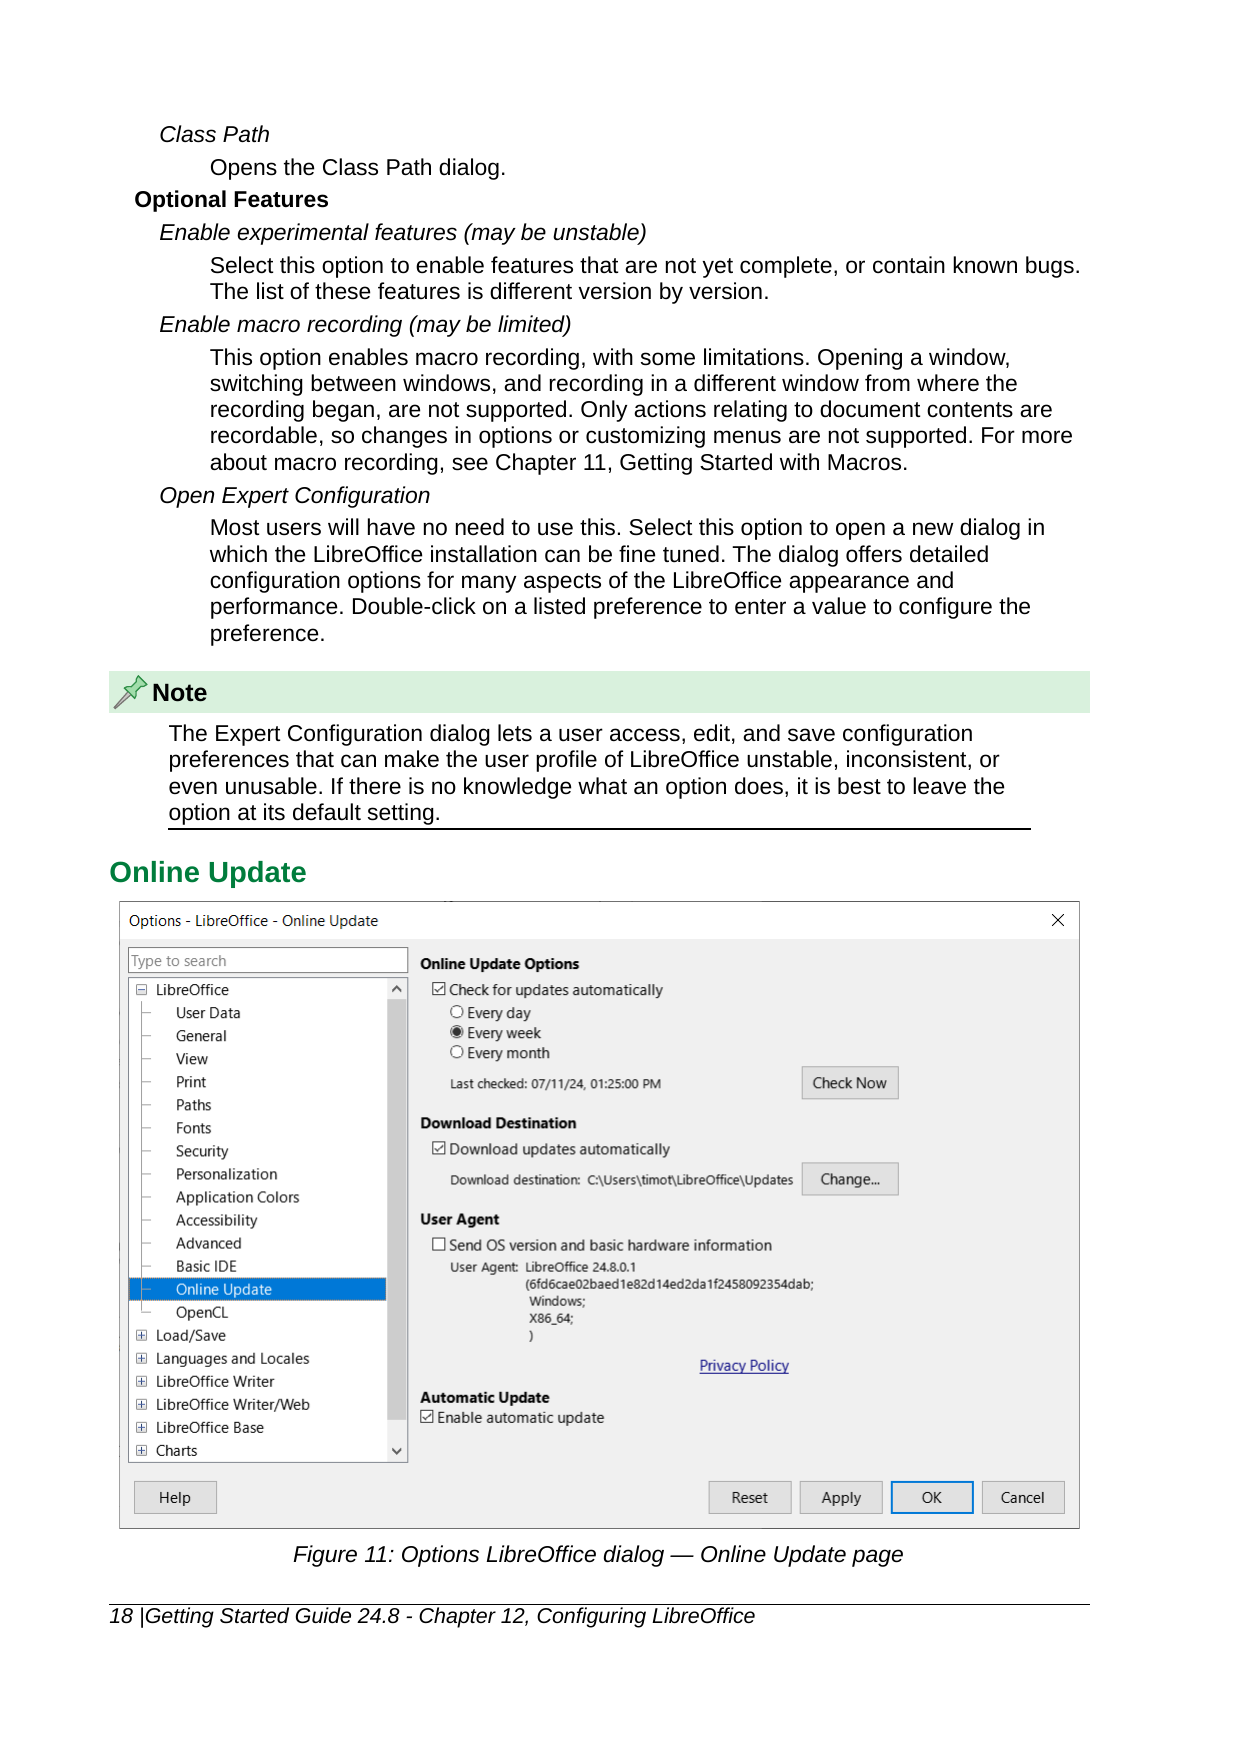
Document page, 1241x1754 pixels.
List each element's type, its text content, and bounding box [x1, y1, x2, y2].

text Class Path [159, 121, 1090, 147]
text Optional Features [134, 186, 1090, 213]
text Most users will have no need to use this. Select this option to open a new dialog in which the LibreOffice installation can be fine tuned. The dialog offers detailed configuration options for many aspects of the LibreOffice appearance and performance. Double-click on a listed preference to enter a value to configure the preference. [209, 514, 1090, 646]
subtitle Note [151, 671, 1090, 713]
text Open Expert Configuration [159, 482, 1090, 508]
text The Expert Configuration dialog lets a user access, edit, and save configuration preferences that can make the user profile of LibreOffice unstable, inconsistent, or even unusable. If there is no knowledge what an option does, it is best to leave the option at its default setting. [168, 720, 1031, 828]
text Enable experimental features (may be unstable) [159, 219, 1090, 245]
picture [119, 901, 1080, 1529]
text This option enables macro recording, with some limitations. Opening a window, switching between windows, and recording in a different window from where the recording began, are not supported. Only actions relating to document contents are recordable, so changes in options or customizing menus are not supported. For more about macro recording, see Chapter 11, Getting Started with Macros. [209, 343, 1090, 475]
subtitle Online Update [109, 855, 1090, 889]
text Enable macro recording (may be limited) [159, 311, 1090, 337]
text Figure 11: Options LibreOffice dialog — Online Update page [119, 1541, 1079, 1567]
text Opens the Class Path dialog. [209, 154, 1090, 180]
text Select this option to enable features that are not yet complete, or contain known bugs. The list of these features is different version by version. [209, 252, 1090, 304]
